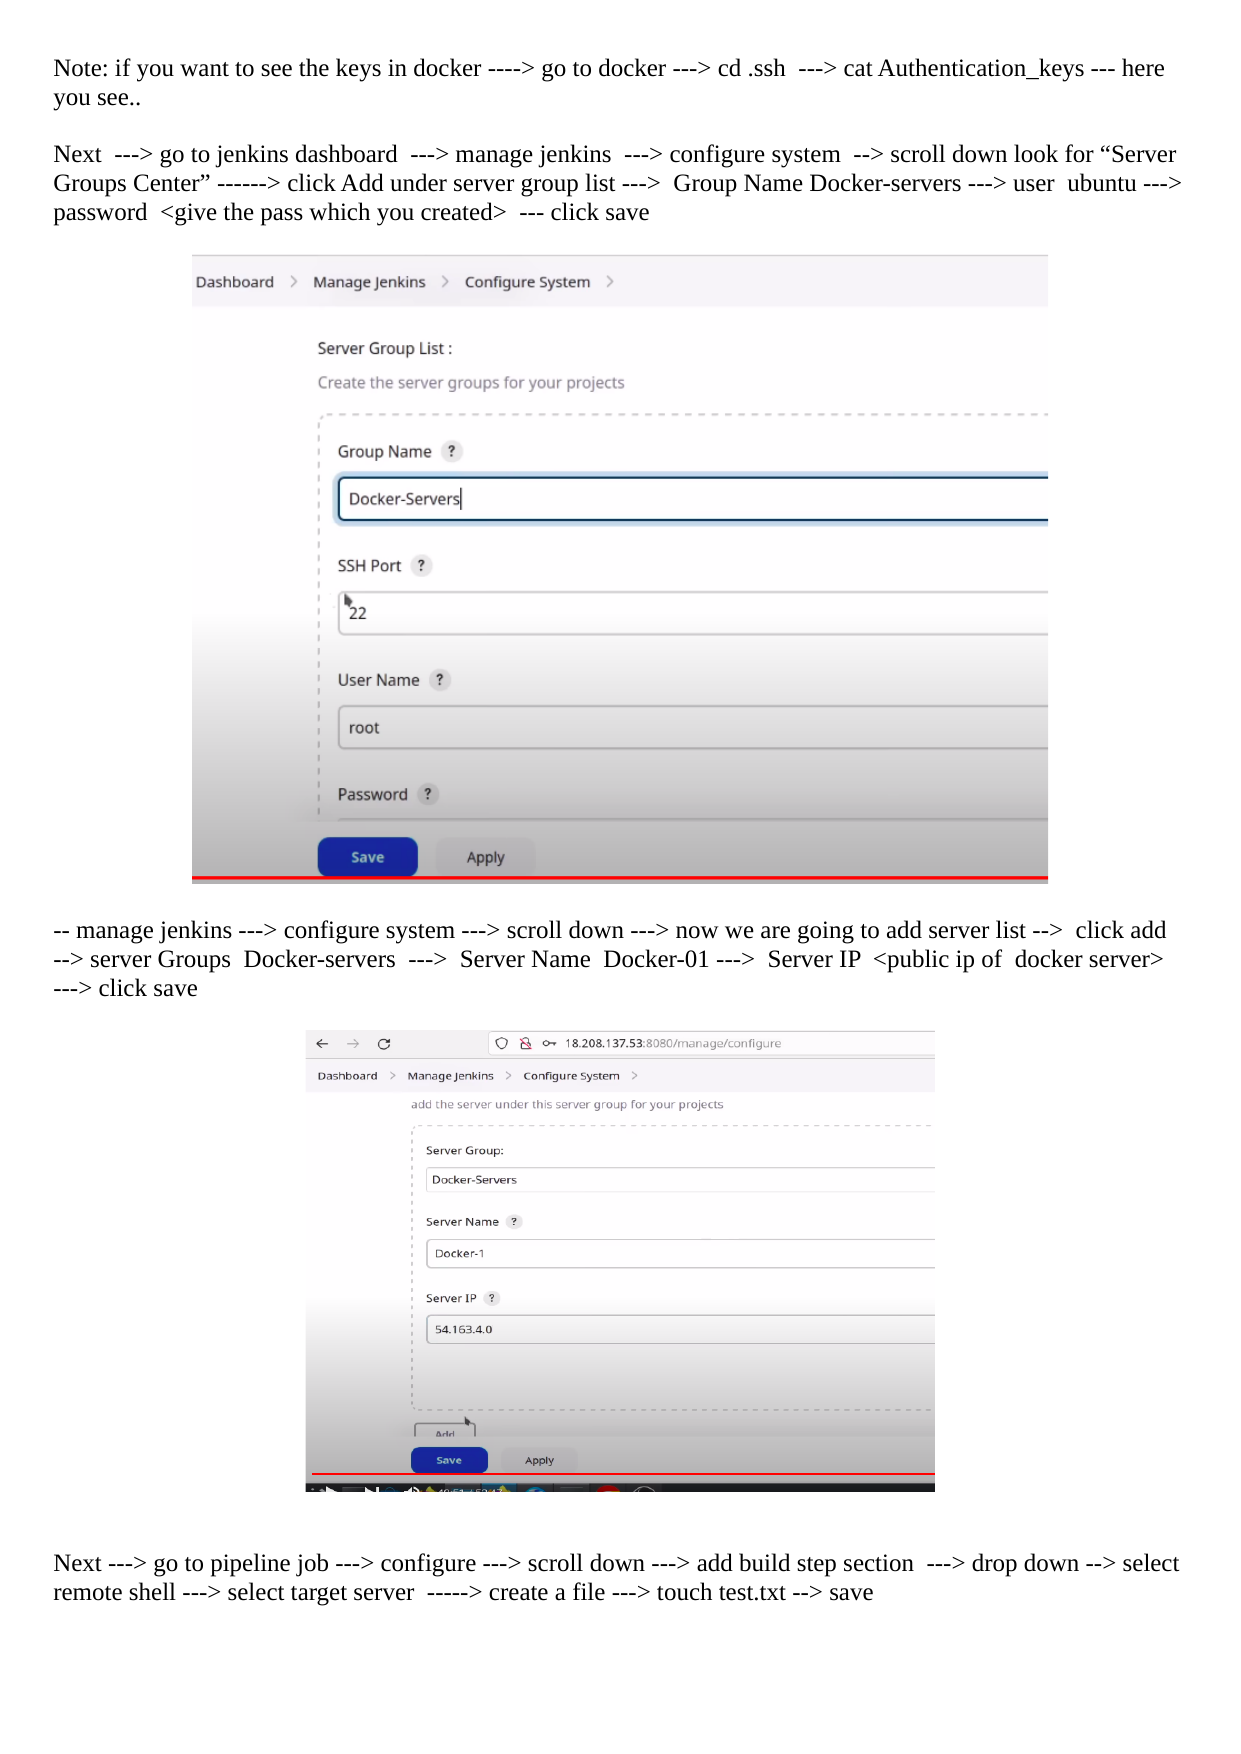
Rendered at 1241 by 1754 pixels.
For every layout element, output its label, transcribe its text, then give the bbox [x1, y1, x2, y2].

text Next ---> go to pipeline job ---> configure ---> scroll down ---> add build step section ---> drop down --> select remote shell ---> select target server -----> create a file ---> touch test.txt --> save [53, 1548, 1187, 1606]
text ---> click save [53, 973, 1187, 1002]
picture [305, 1030, 935, 1492]
text Next ---> go to jenkins dashboard ---> manage jenkins ---> configure system --> scroll down look for “Server Groups Center” ------> click Add under server group list ---> Group Name Docker-servers ---> user ubuntu ---> password <give the pass which you created> --- click save [53, 139, 1187, 226]
text -- manage jenkins ---> configure system ---> scroll down ---> now we are going to add server list --> click add --> server Groups Docker-servers ---> Server Name Docker-01 ---> Server IP <public ip of docker server> [53, 916, 1187, 973]
text Note: if you want to see the keys in docker ----> go to docker ---> cd .ssh ---> cat Authentication_keys --- here you see.. [53, 53, 1187, 111]
picture [192, 254, 1049, 884]
